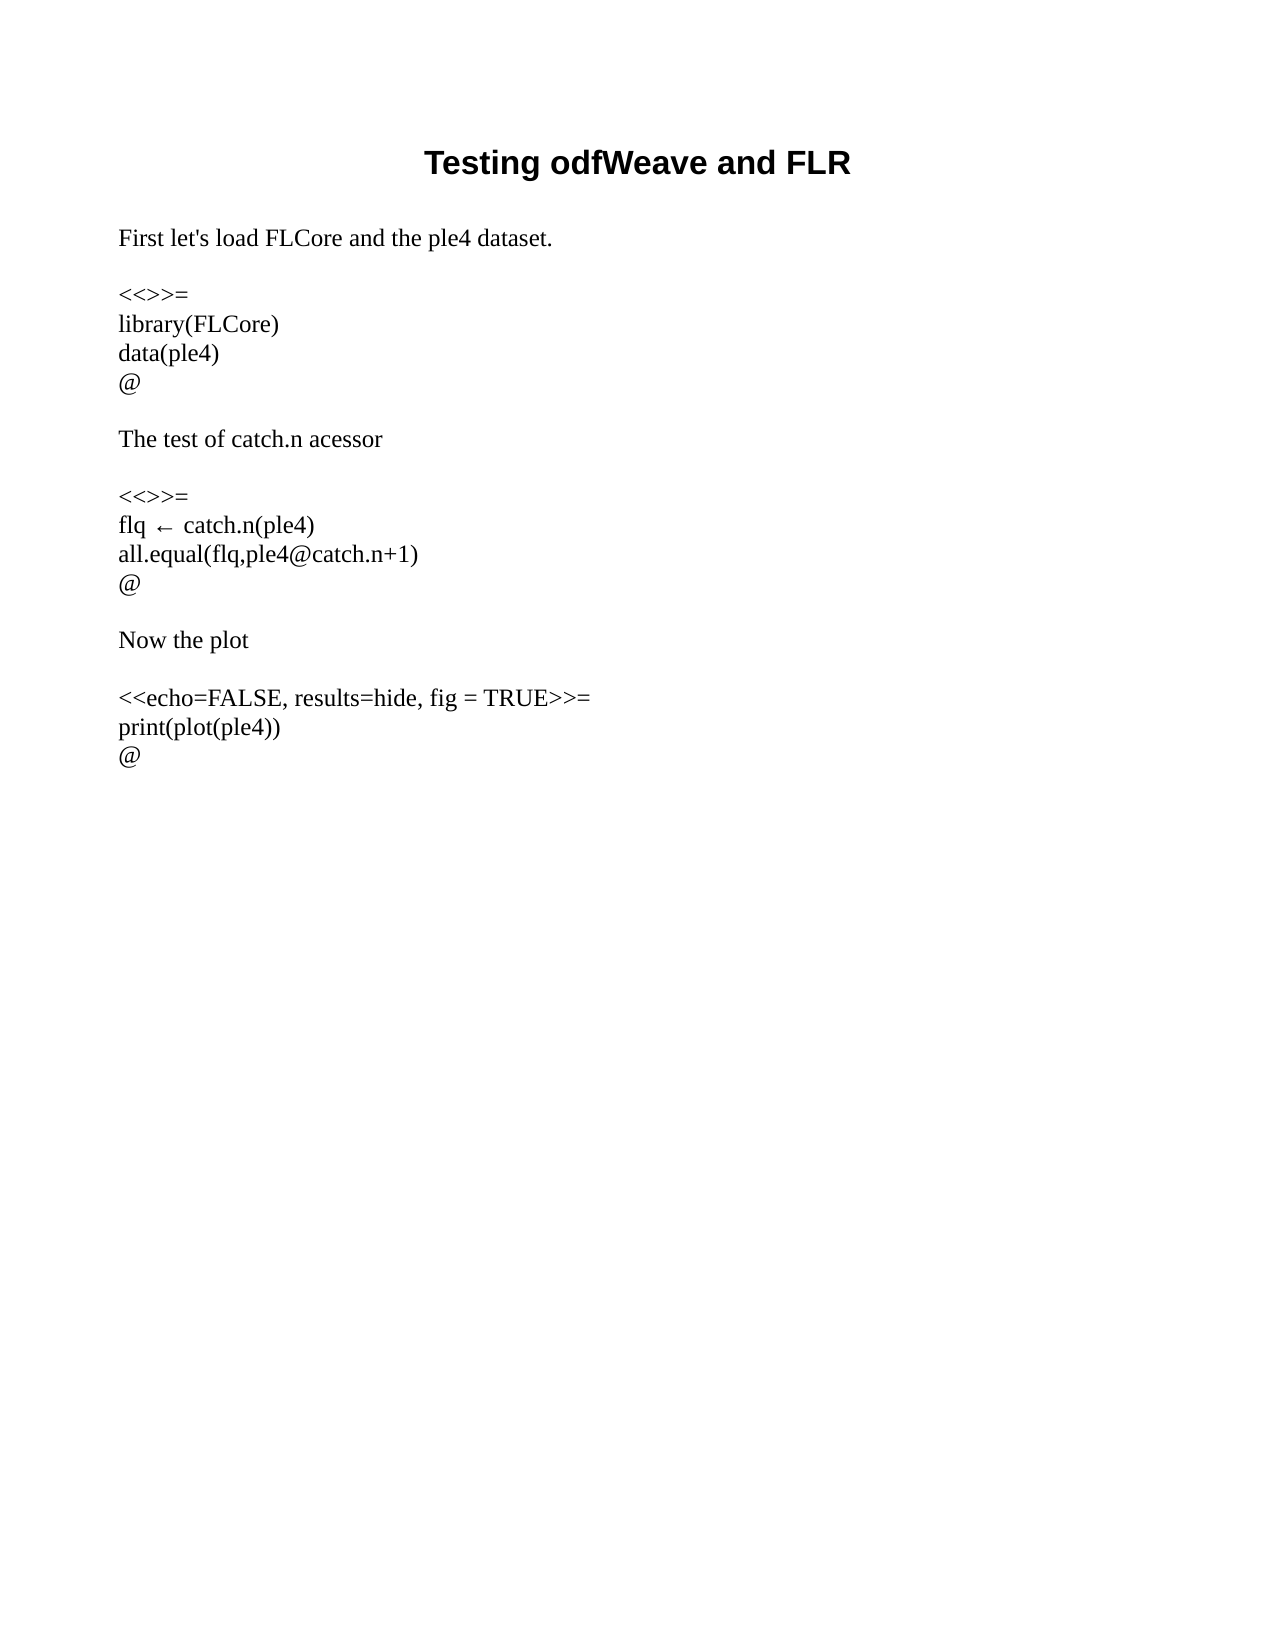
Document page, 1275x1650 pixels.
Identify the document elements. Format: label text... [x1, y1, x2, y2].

text all.equal(flq,ple4@catch.n+1) [118, 539, 1157, 568]
text <<>>= [118, 281, 1157, 309]
text The test of catch.n acessor [118, 424, 1157, 453]
text Now the plot [118, 626, 1157, 654]
text <<>>= [118, 482, 1157, 511]
text @ [118, 741, 1157, 769]
text First let's load FLCore and the ple4 dataset. [118, 223, 1157, 252]
text <<echo=FALSE, results=hide, fig = TRUE>>= [118, 683, 1157, 712]
text print(plot(ple4)) [118, 712, 1157, 741]
subtitle Testing odfWeave and FLR [118, 143, 1157, 182]
text library(FLCore) [118, 309, 1157, 338]
text flq ← catch.n(ple4) [118, 511, 1157, 539]
text @ [118, 568, 1157, 597]
text @ [118, 367, 1157, 396]
text data(ple4) [118, 338, 1157, 367]
